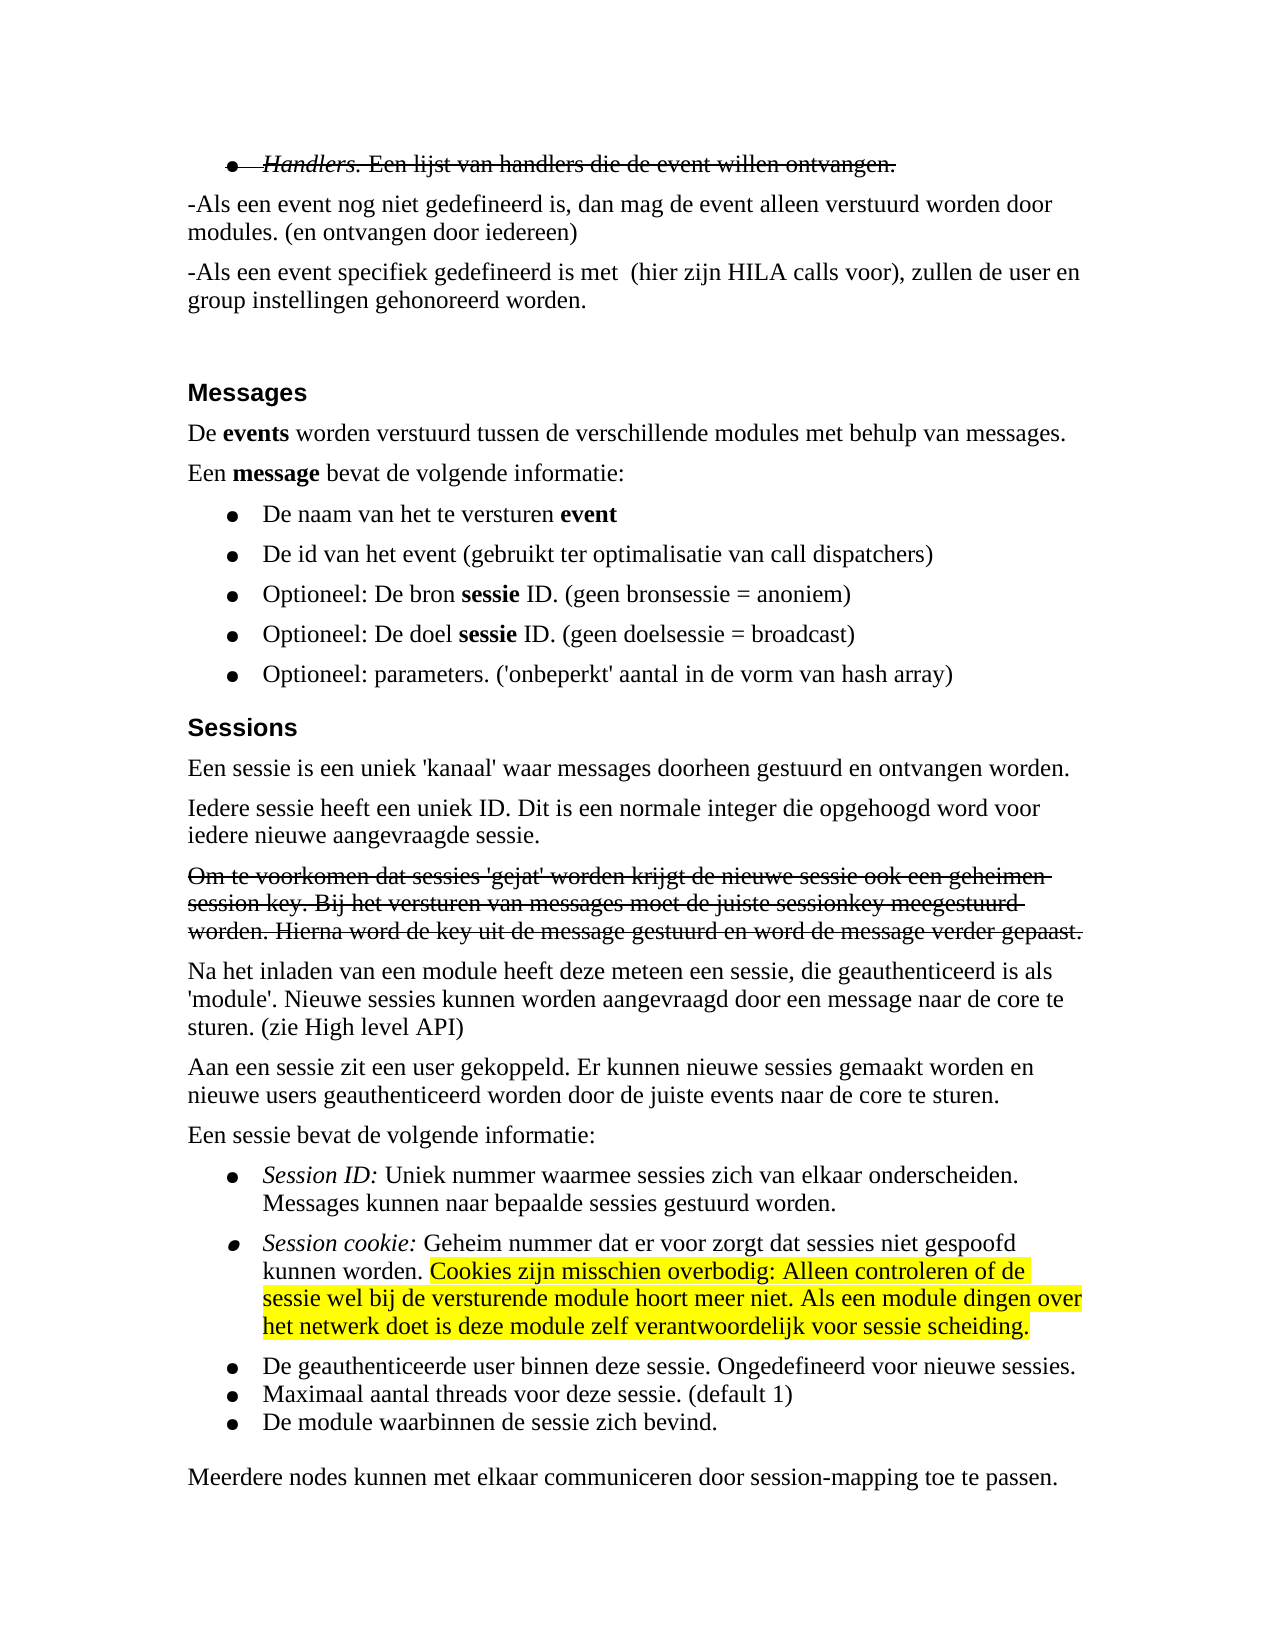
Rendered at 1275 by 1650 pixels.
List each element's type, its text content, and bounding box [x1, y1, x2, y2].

text Een sessie bevat de volgende informatie: [187, 1121, 1087, 1149]
subtitle Messages [187, 379, 1087, 407]
text Een sessie is een uniek 'kanaal' waar messages doorheen gestuurd en ontvangen worden. [187, 754, 1087, 781]
list Maximaal aantal threads voor deze sessie. (default 1) [225, 1380, 1087, 1408]
list Optioneel: parameters. ('onbeperkt' aantal in de vorm van hash array) [225, 661, 1087, 688]
list De geauthenticeerde user binnen deze sessie. Ongedefineerd voor nieuwe sessies. [225, 1352, 1087, 1380]
text Een message bevat de volgende informatie: [187, 459, 1087, 487]
text Meerdere nodes kunnen met elkaar communiceren door session-mapping toe te passen. [187, 1463, 1087, 1491]
text Iedere sessie heeft een uniek ID. Dit is een normale integer die opgehoogd word voor iedere nieuwe aangevraagde sessie. [187, 794, 1087, 849]
list Optioneel: De bron sessie ID. (geen bronsessie = anoniem) [225, 580, 1087, 608]
list Handlers. Een lijst van handlers die de event willen ontvangen. [225, 150, 1087, 178]
list De id van het event (gebruikt ter optimalisatie van call dispatchers) [225, 540, 1087, 568]
list Optioneel: De doel sessie ID. (geen doelsessie = broadcast) [225, 620, 1087, 648]
text Aan een sessie zit een user gekoppeld. Er kunnen nieuwe sessies gemaakt worden en nieuwe users geauthenticeerd worden door de juiste events naar de core te sturen. [187, 1053, 1087, 1108]
text De events worden verstuurd tussen de verschillende modules met behulp van messages. [187, 419, 1087, 447]
list De naam van het te versturen event [225, 500, 1087, 527]
text Na het inladen van een module heeft deze meteen een sessie, die geauthenticeerd is als 'module'. Nieuwe sessies kunnen worden aangevraagd door een message naar de core te sturen. (zie High level API) [187, 957, 1087, 1041]
subtitle Sessions [187, 713, 1087, 741]
text -Als een event specifiek gedefineerd is met (hier zijn HILA calls voor), zullen de user en group instellingen gehonoreerd worden. [187, 258, 1087, 313]
list Session ID: Uniek nummer waarmee sessies zich van elkaar onderscheiden. Messages kunnen naar bepaalde sessies gestuurd worden. [225, 1161, 1087, 1217]
list De module waarbinnen de sessie zich bevind. [225, 1408, 1087, 1436]
text Om te voorkomen dat sessies 'gejat' worden krijgt de nieuwe sessie ook een geheimen session key. Bij het versturen van messages moet de juiste sessionkey meegestuurd worden. Hierna word de key uit de message gestuurd en word de message verder gepaast. [187, 862, 1087, 945]
list Session cookie: Geheim nummer dat er voor zorgt dat sessies niet gespoofd kunnen worden. Cookies zijn misschien overbodig: Alleen controleren of de sessie wel bij de versturende module hoort meer niet. Als een module dingen over het netwerk doet is deze module zelf verantwoordelijk voor sessie scheiding. [225, 1229, 1087, 1340]
text -Als een event nog niet gedefineerd is, dan mag de event alleen verstuurd worden door modules. (en ontvangen door iedereen) [187, 190, 1087, 246]
